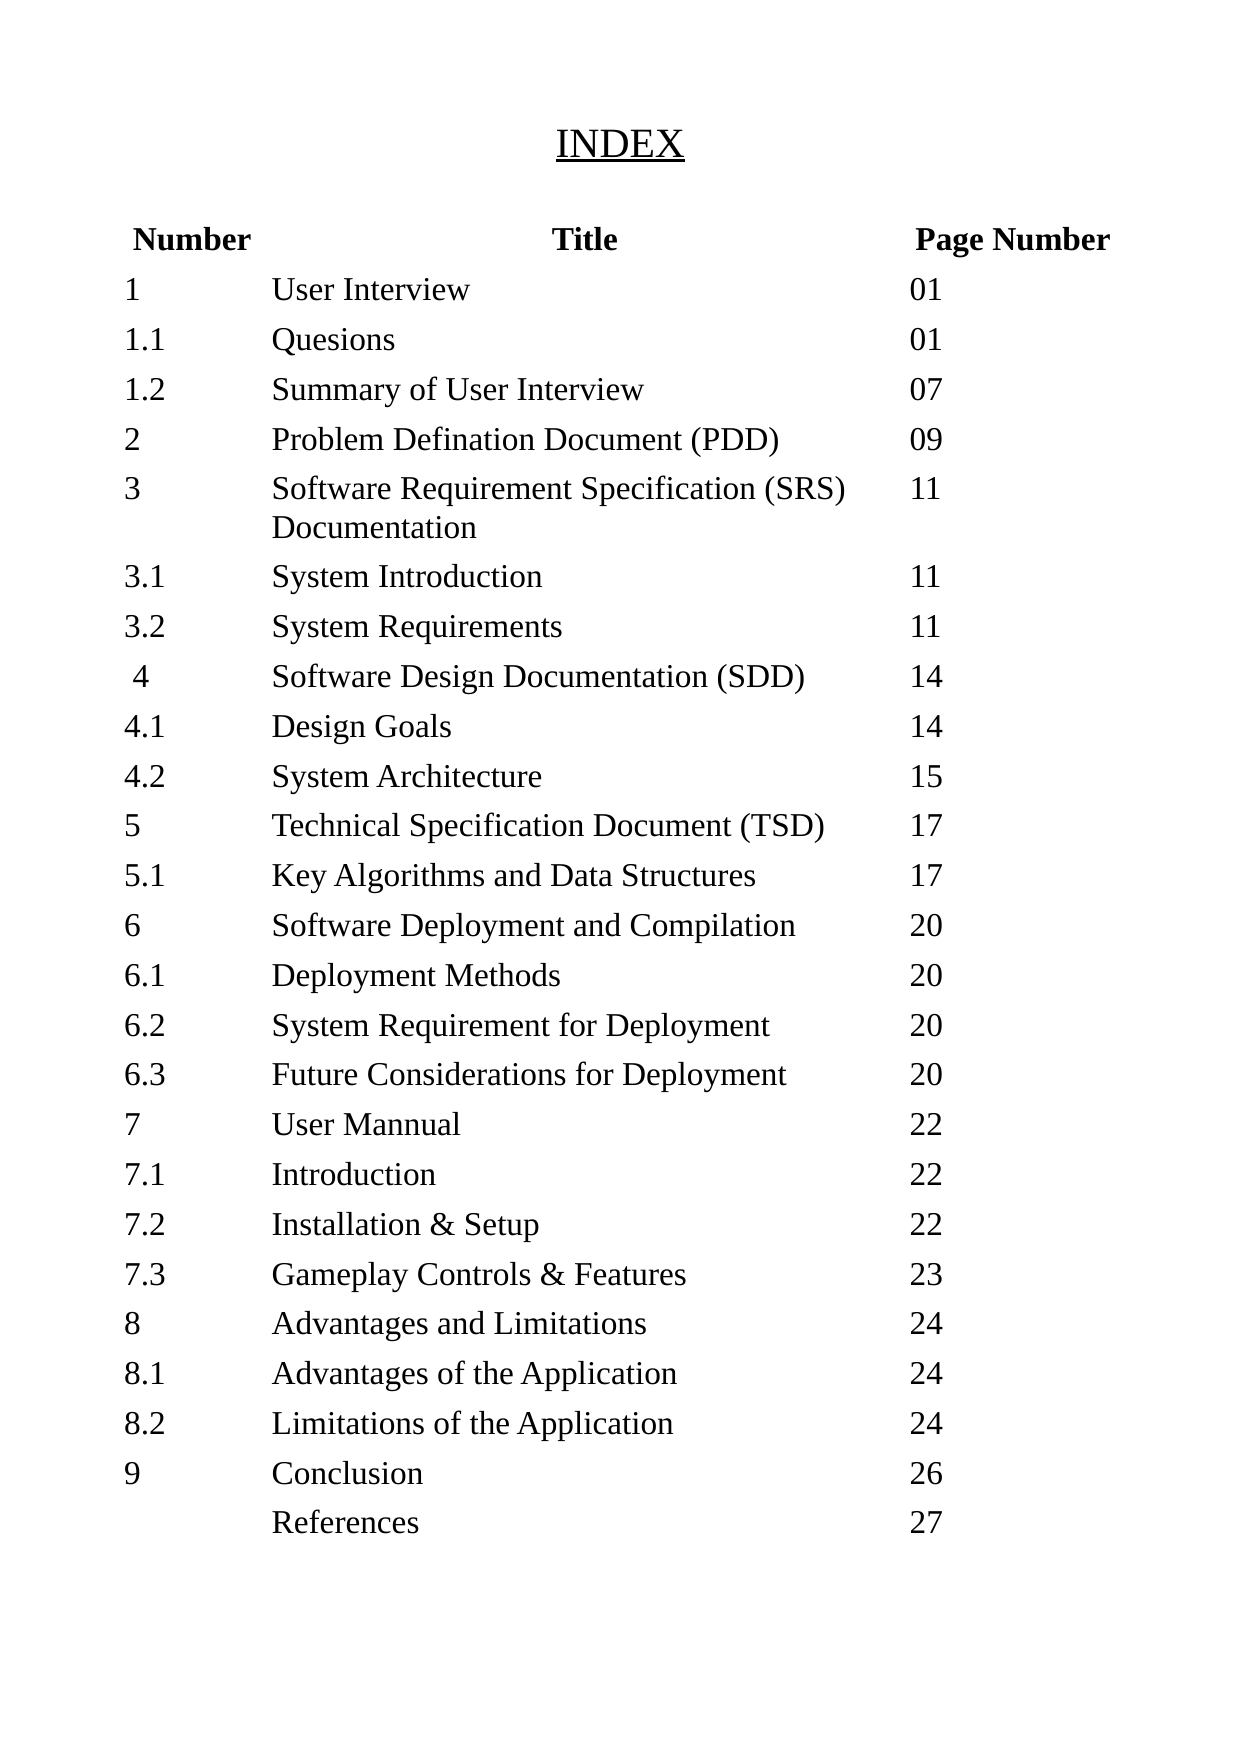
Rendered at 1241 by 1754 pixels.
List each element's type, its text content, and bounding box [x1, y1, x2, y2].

table_cell 5.1 [118, 850, 266, 899]
table_cell 20 [904, 949, 1122, 999]
table_cell 3 [118, 463, 266, 551]
table_cell 4 [118, 651, 266, 700]
table_cell Software Requirement Specification (SRS) Documentation [266, 463, 903, 551]
table_cell System Requirement for Deployment [266, 999, 903, 1049]
table_cell Installation & Setup [266, 1198, 903, 1248]
table_cell System Architecture [266, 750, 903, 800]
table_cell 1 [118, 264, 266, 313]
table_cell 7.2 [118, 1198, 266, 1248]
table_cell 24 [904, 1398, 1122, 1447]
table_cell 6.1 [118, 949, 266, 999]
table_cell 5 [118, 800, 266, 850]
table_cell User Interview [266, 264, 903, 313]
table_cell 01 [904, 264, 1122, 313]
table_cell 17 [904, 800, 1122, 850]
table_cell 8.2 [118, 1398, 266, 1447]
table_cell 11 [904, 601, 1122, 651]
table_cell [118, 1547, 266, 1597]
table_header Number [118, 214, 266, 264]
table_cell 3.2 [118, 601, 266, 651]
table_cell Future Considerations for Deployment [266, 1049, 903, 1099]
table_cell 11 [904, 463, 1122, 551]
table_cell 24 [904, 1298, 1122, 1348]
table_cell 26 [904, 1447, 1122, 1497]
table_cell 7.1 [118, 1149, 266, 1198]
table_cell 1.2 [118, 363, 266, 413]
table_cell 6 [118, 900, 266, 949]
table_cell 22 [904, 1099, 1122, 1148]
table_cell Advantages and Limitations [266, 1298, 903, 1348]
table_cell 11 [904, 551, 1122, 601]
table_cell 14 [904, 651, 1122, 700]
table_cell References [266, 1497, 903, 1547]
table_cell 22 [904, 1149, 1122, 1198]
table_cell Advantages of the Application [266, 1348, 903, 1397]
table_cell 6.2 [118, 999, 266, 1049]
table_cell 14 [904, 700, 1122, 750]
table_header Title [266, 214, 903, 264]
table_cell User Mannual [266, 1099, 903, 1148]
table_cell 9 [118, 1447, 266, 1497]
table_cell Conclusion [266, 1447, 903, 1497]
table_cell 20 [904, 999, 1122, 1049]
table_cell Technical Specification Document (TSD) [266, 800, 903, 850]
table_cell System Introduction [266, 551, 903, 601]
table_cell 17 [904, 850, 1122, 899]
table_cell 20 [904, 1049, 1122, 1099]
table_cell System Requirements [266, 601, 903, 651]
table_cell Gameplay Controls & Features [266, 1248, 903, 1298]
table_cell 23 [904, 1248, 1122, 1298]
table_cell Design Goals [266, 700, 903, 750]
table_cell 1.1 [118, 314, 266, 363]
table_cell 8 [118, 1298, 266, 1348]
table_cell [266, 1547, 903, 1597]
table_cell [904, 1547, 1122, 1597]
table_cell 8.1 [118, 1348, 266, 1397]
table_cell 01 [904, 314, 1122, 363]
table_cell Quesions [266, 314, 903, 363]
table_cell 4.2 [118, 750, 266, 800]
table_cell 15 [904, 750, 1122, 800]
table_cell 4.1 [118, 700, 266, 750]
table_cell Software Deployment and Compilation [266, 900, 903, 949]
table_cell 7.3 [118, 1248, 266, 1298]
table_cell Summary of User Interview [266, 363, 903, 413]
table_cell Software Design Documentation (SDD) [266, 651, 903, 700]
table_header Page Number [904, 214, 1122, 264]
table_cell 6.3 [118, 1049, 266, 1099]
table_cell 07 [904, 363, 1122, 413]
table_cell [118, 1497, 266, 1547]
table_cell 24 [904, 1348, 1122, 1397]
table_cell 2 [118, 413, 266, 463]
table_cell 3.1 [118, 551, 266, 601]
table_cell 27 [904, 1497, 1122, 1547]
table_cell Introduction [266, 1149, 903, 1198]
table_cell 22 [904, 1198, 1122, 1248]
table_cell Limitations of the Application [266, 1398, 903, 1447]
table_cell 09 [904, 413, 1122, 463]
text INDEX [118, 118, 1122, 166]
table_cell 7 [118, 1099, 266, 1148]
table_cell Deployment Methods [266, 949, 903, 999]
table_cell 20 [904, 900, 1122, 949]
table_cell Key Algorithms and Data Structures [266, 850, 903, 899]
table_cell Problem Defination Document (PDD) [266, 413, 903, 463]
